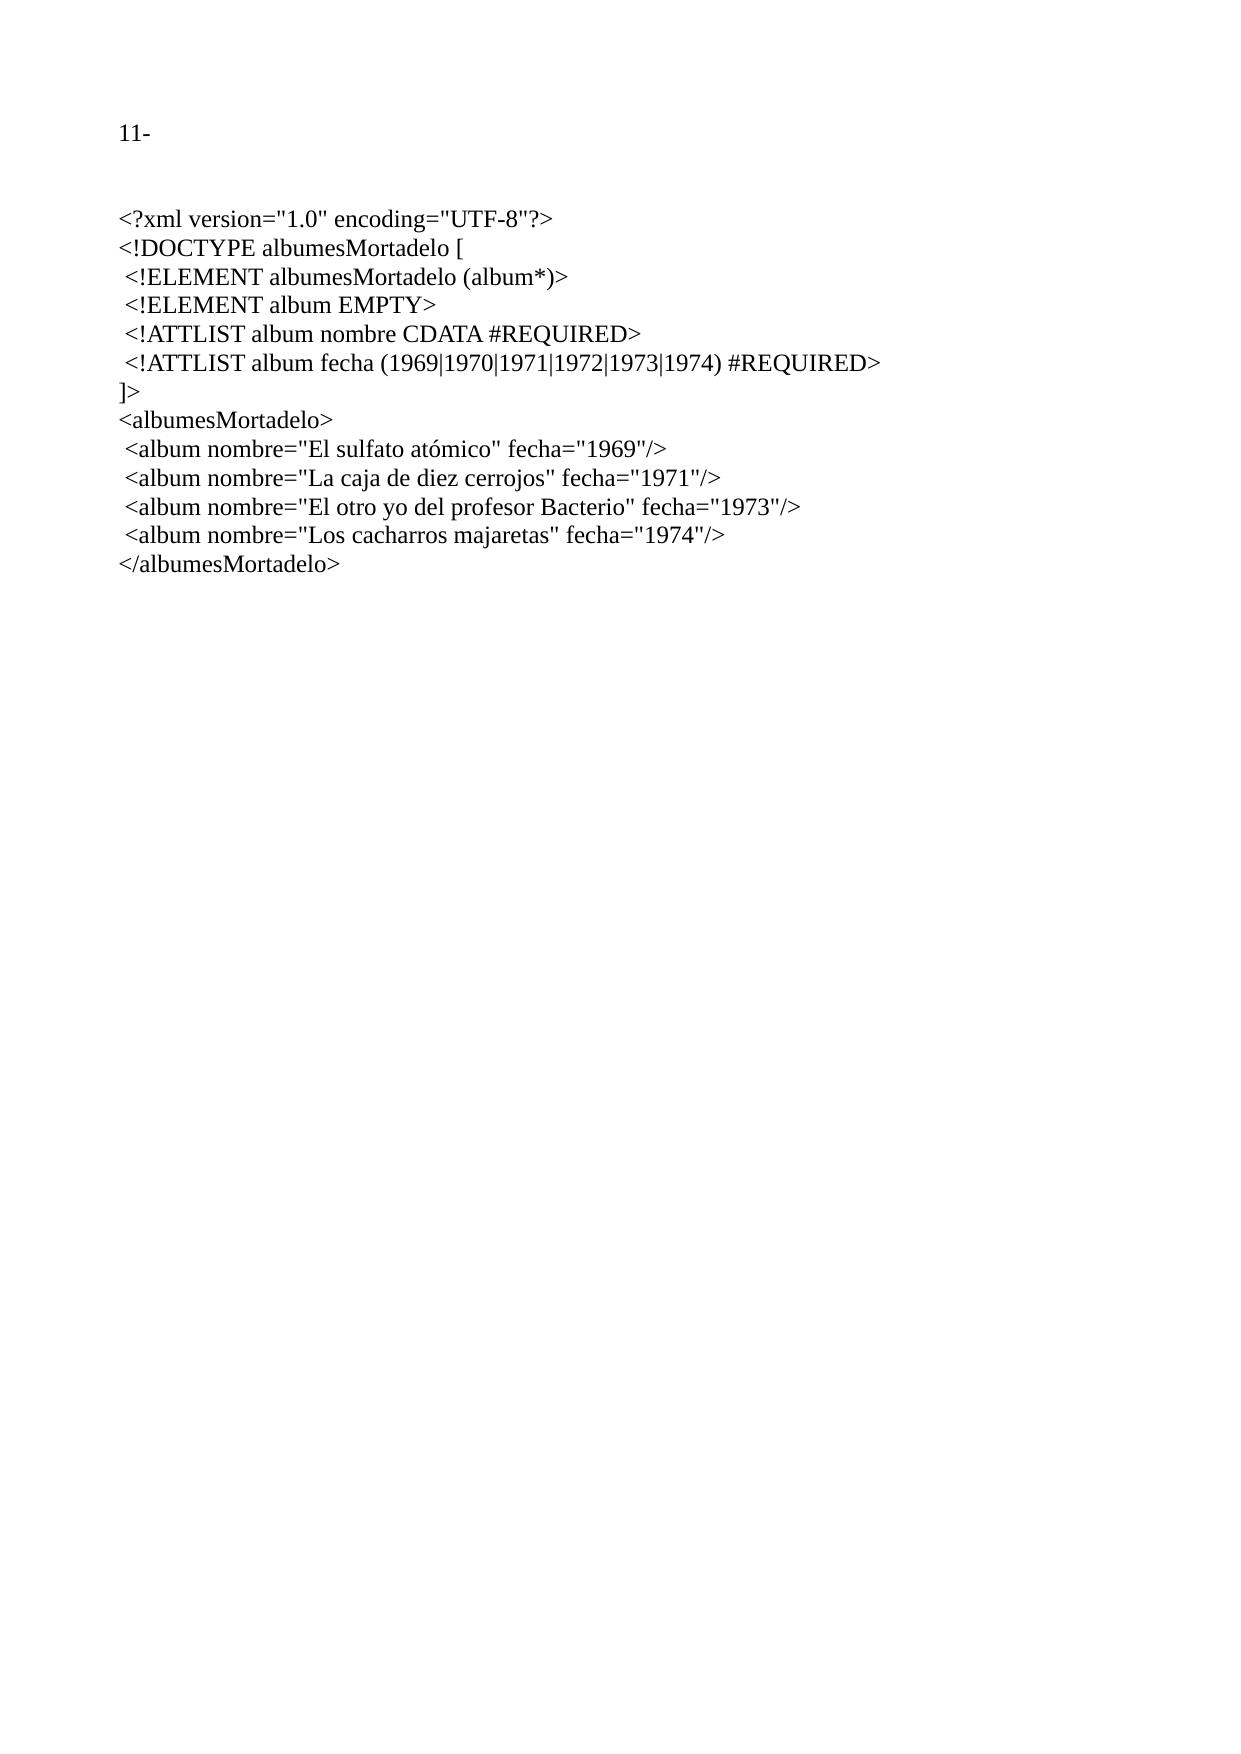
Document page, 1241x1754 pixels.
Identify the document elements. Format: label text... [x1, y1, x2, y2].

text <album nombre="Los cacharros majaretas" fecha="1974"/> [118, 521, 1122, 549]
text </albumesMortadelo> [118, 549, 1122, 578]
text <album nombre="La caja de diez cerrojos" fecha="1971"/> [118, 463, 1122, 492]
text <!ELEMENT album EMPTY> [118, 291, 1122, 319]
text <!ATTLIST album fecha (1969|1970|1971|1972|1973|1974) #REQUIRED> [118, 348, 1122, 377]
text ]> [118, 377, 1122, 406]
text <album nombre="El sulfato atómico" fecha="1969"/> [118, 434, 1122, 463]
text 11- [118, 118, 1122, 147]
text <?xml version="1.0" encoding="UTF-8"?> [118, 204, 1122, 233]
text <!DOCTYPE albumesMortadelo [ [118, 233, 1122, 262]
text <!ELEMENT albumesMortadelo (album*)> [118, 262, 1122, 291]
text <!ATTLIST album nombre CDATA #REQUIRED> [118, 319, 1122, 348]
text <albumesMortadelo> [118, 406, 1122, 434]
text <album nombre="El otro yo del profesor Bacterio" fecha="1973"/> [118, 492, 1122, 521]
